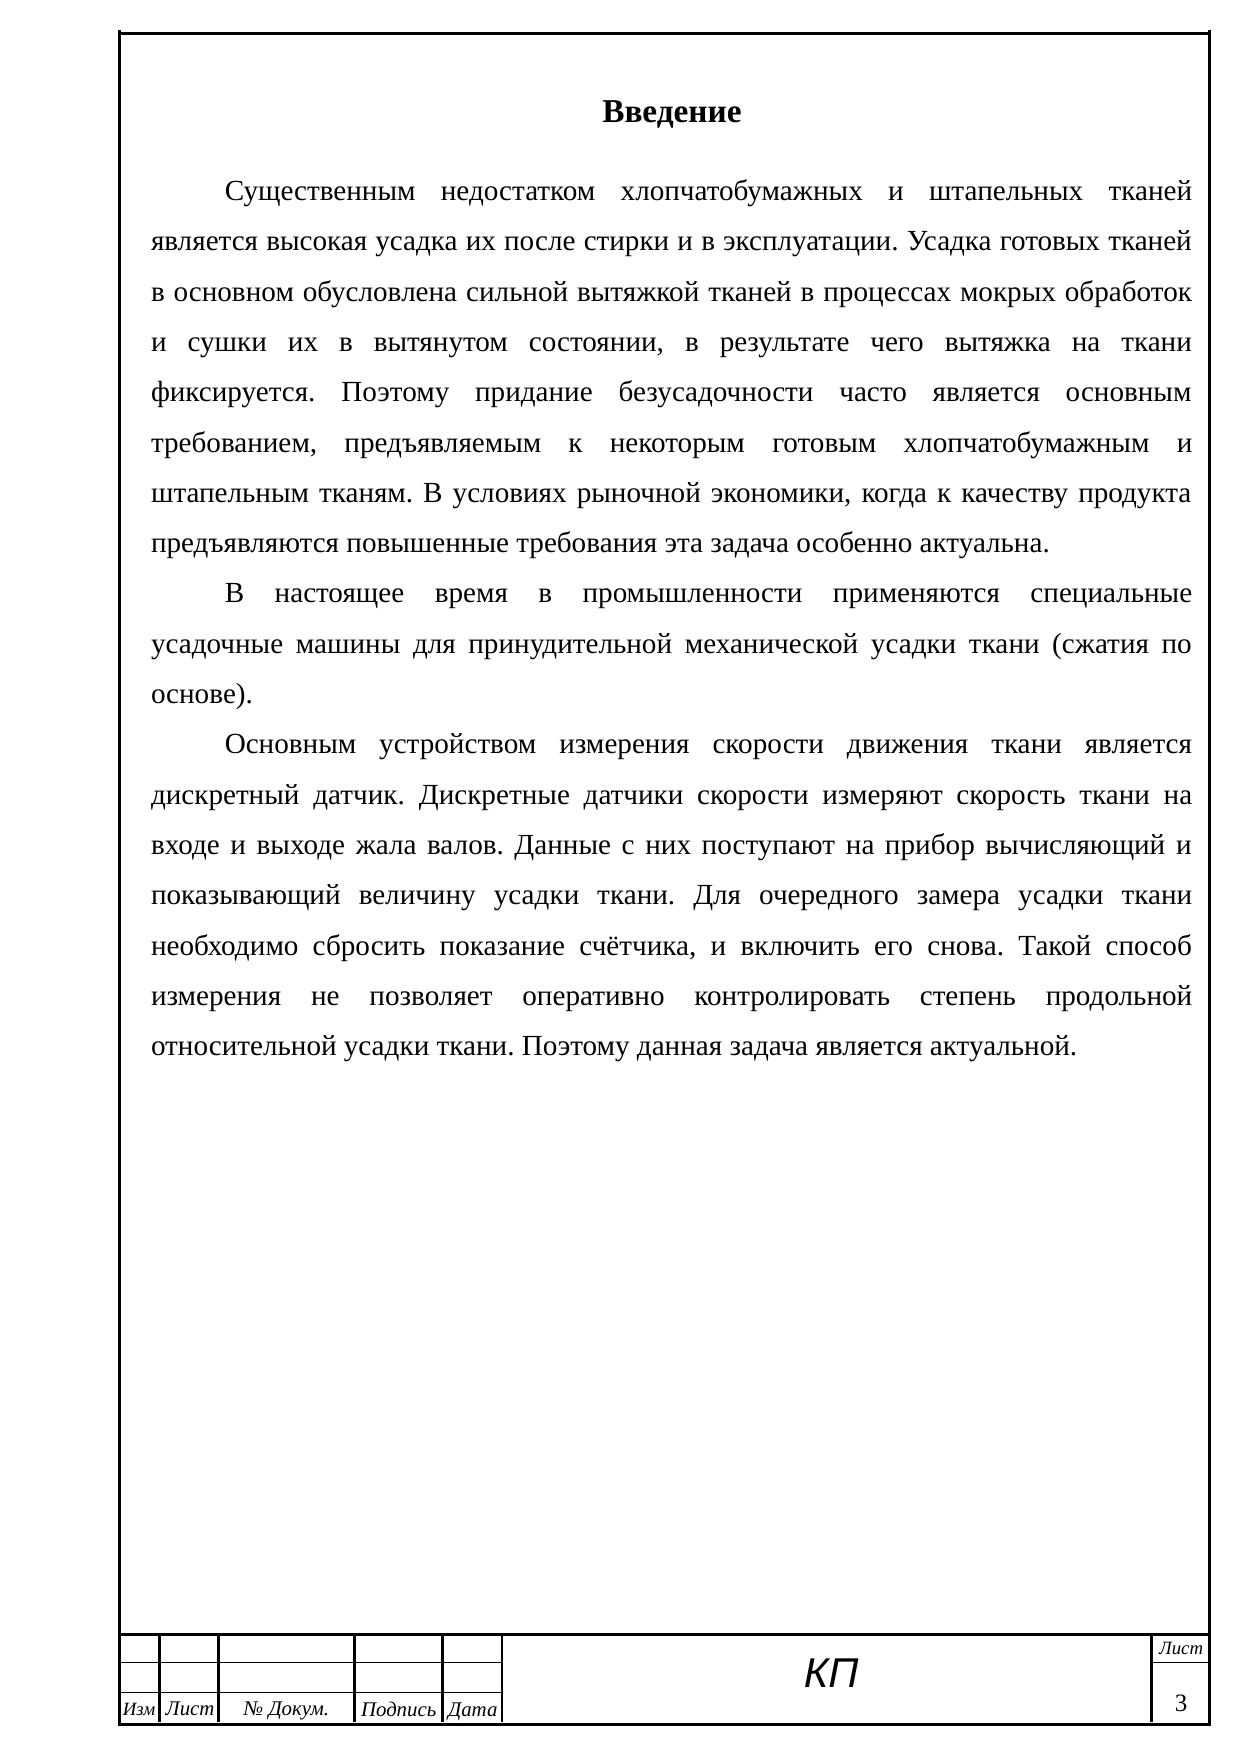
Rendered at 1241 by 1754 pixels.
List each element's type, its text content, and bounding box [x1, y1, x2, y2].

title Введение [151, 91, 1193, 130]
text В настоящее время в промышленности применяются специальные усадочные машины для принудительной механической усадки ткани (сжатия по основе). [151, 576, 1193, 710]
text Существенным недостатком хлопчатобумажных и штапельных тканей является высокая усадка их после стирки и в эксплуатации. Усадка готовых тканей в основном обусловлена сильной вытяжкой тканей в процессах мокрых обработок и сушки их в вытянутом состоянии, в результате чего вытяжка на ткани фиксируется. Поэтому придание безусадочности часто является основным требованием, предъявляемым к некоторым готовым хлопчатобумажным и штапельным тканям. В условиях рыночной экономики, когда к качеству продукта предъявляются повышенные требования эта задача особенно актуальна. [151, 173, 1193, 559]
text Основным устройством измерения скорости движения ткани является дискретный датчик. Дискретные датчики скорости измеряют скорость ткани на входе и выходе жала валов. Данные с них поступают на прибор вычисляющий и показывающий величину усадки ткани. Для очередного замера усадки ткани необходимо сбросить показание счётчика, и включить его снова. Такой способ измерения не позволяет оперативно контролировать степень продольной относительной усадки ткани. Поэтому данная задача является актуальной. [151, 727, 1193, 1062]
